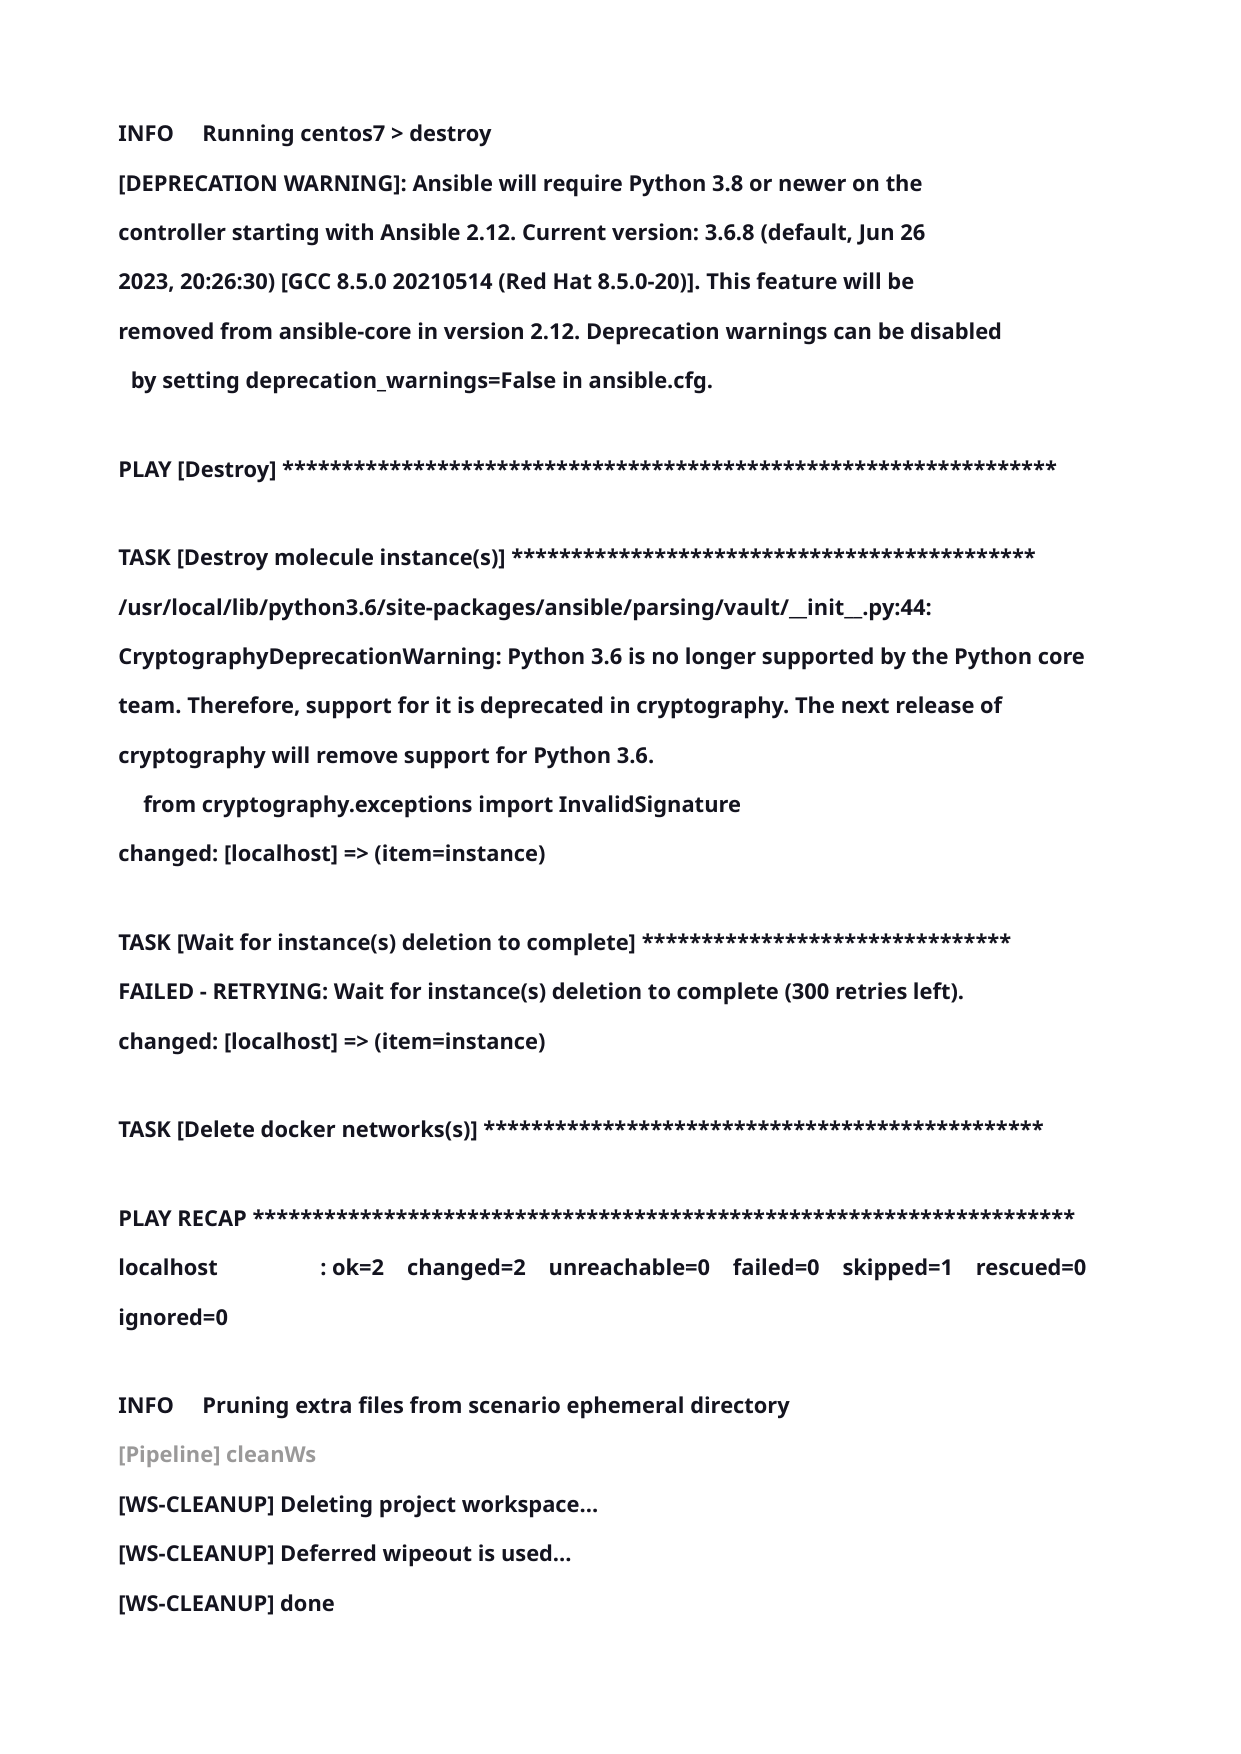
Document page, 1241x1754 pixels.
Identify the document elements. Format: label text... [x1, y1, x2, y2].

text TASK [Destroy molecule instance(s)] ******************************************** [118, 542, 1122, 572]
text [WS-CLEANUP] Deleting project workspace... [118, 1489, 1122, 1518]
text /usr/local/lib/python3.6/site-packages/ansible/parsing/vault/__init__.py:44: CryptographyDeprecationWarning: Python 3.6 is no longer supported by the Python core team. Therefore, support for it is deprecated in cryptography. The next release of cryptography will remove support for Python 3.6. [118, 591, 1122, 769]
text changed: [localhost] => (item=instance) [118, 1026, 1122, 1055]
text by setting deprecation_warnings=False in ansible.cfg. [118, 365, 1122, 395]
text TASK [Wait for instance(s) deletion to complete] ******************************* [118, 927, 1122, 957]
text controller starting with Ansible 2.12. Current version: 3.6.8 (default, Jun 26 [118, 217, 1122, 247]
text INFO Pruning extra files from scenario ephemeral directory [118, 1390, 1122, 1420]
text PLAY RECAP ********************************************************************* [118, 1203, 1122, 1232]
text [WS-CLEANUP] Deferred wipeout is used... [118, 1538, 1122, 1568]
text 2023, 20:26:30) [GCC 8.5.0 20210514 (Red Hat 8.5.0-20)]. This feature will be [118, 266, 1122, 296]
text [Pipeline] cleanWs [118, 1439, 1122, 1469]
text PLAY [Destroy] ***************************************************************** [118, 453, 1122, 483]
text changed: [localhost] => (item=instance) [118, 838, 1122, 868]
text [WS-CLEANUP] done [118, 1587, 1122, 1617]
text from cryptography.exceptions import InvalidSignature [118, 789, 1122, 819]
text TASK [Delete docker networks(s)] *********************************************** [118, 1114, 1122, 1144]
text INFO Running centos7 > destroy [118, 118, 1122, 148]
text [DEPRECATION WARNING]: Ansible will require Python 3.8 or newer on the [118, 167, 1122, 197]
text removed from ansible-core in version 2.12. Deprecation warnings can be disabled [118, 316, 1122, 345]
text FAILED - RETRYING: Wait for instance(s) deletion to complete (300 retries left). [118, 976, 1122, 1006]
text localhost : ok=2 changed=2 unreachable=0 failed=0 skipped=1 rescued=0 ignored=0 [118, 1252, 1122, 1331]
